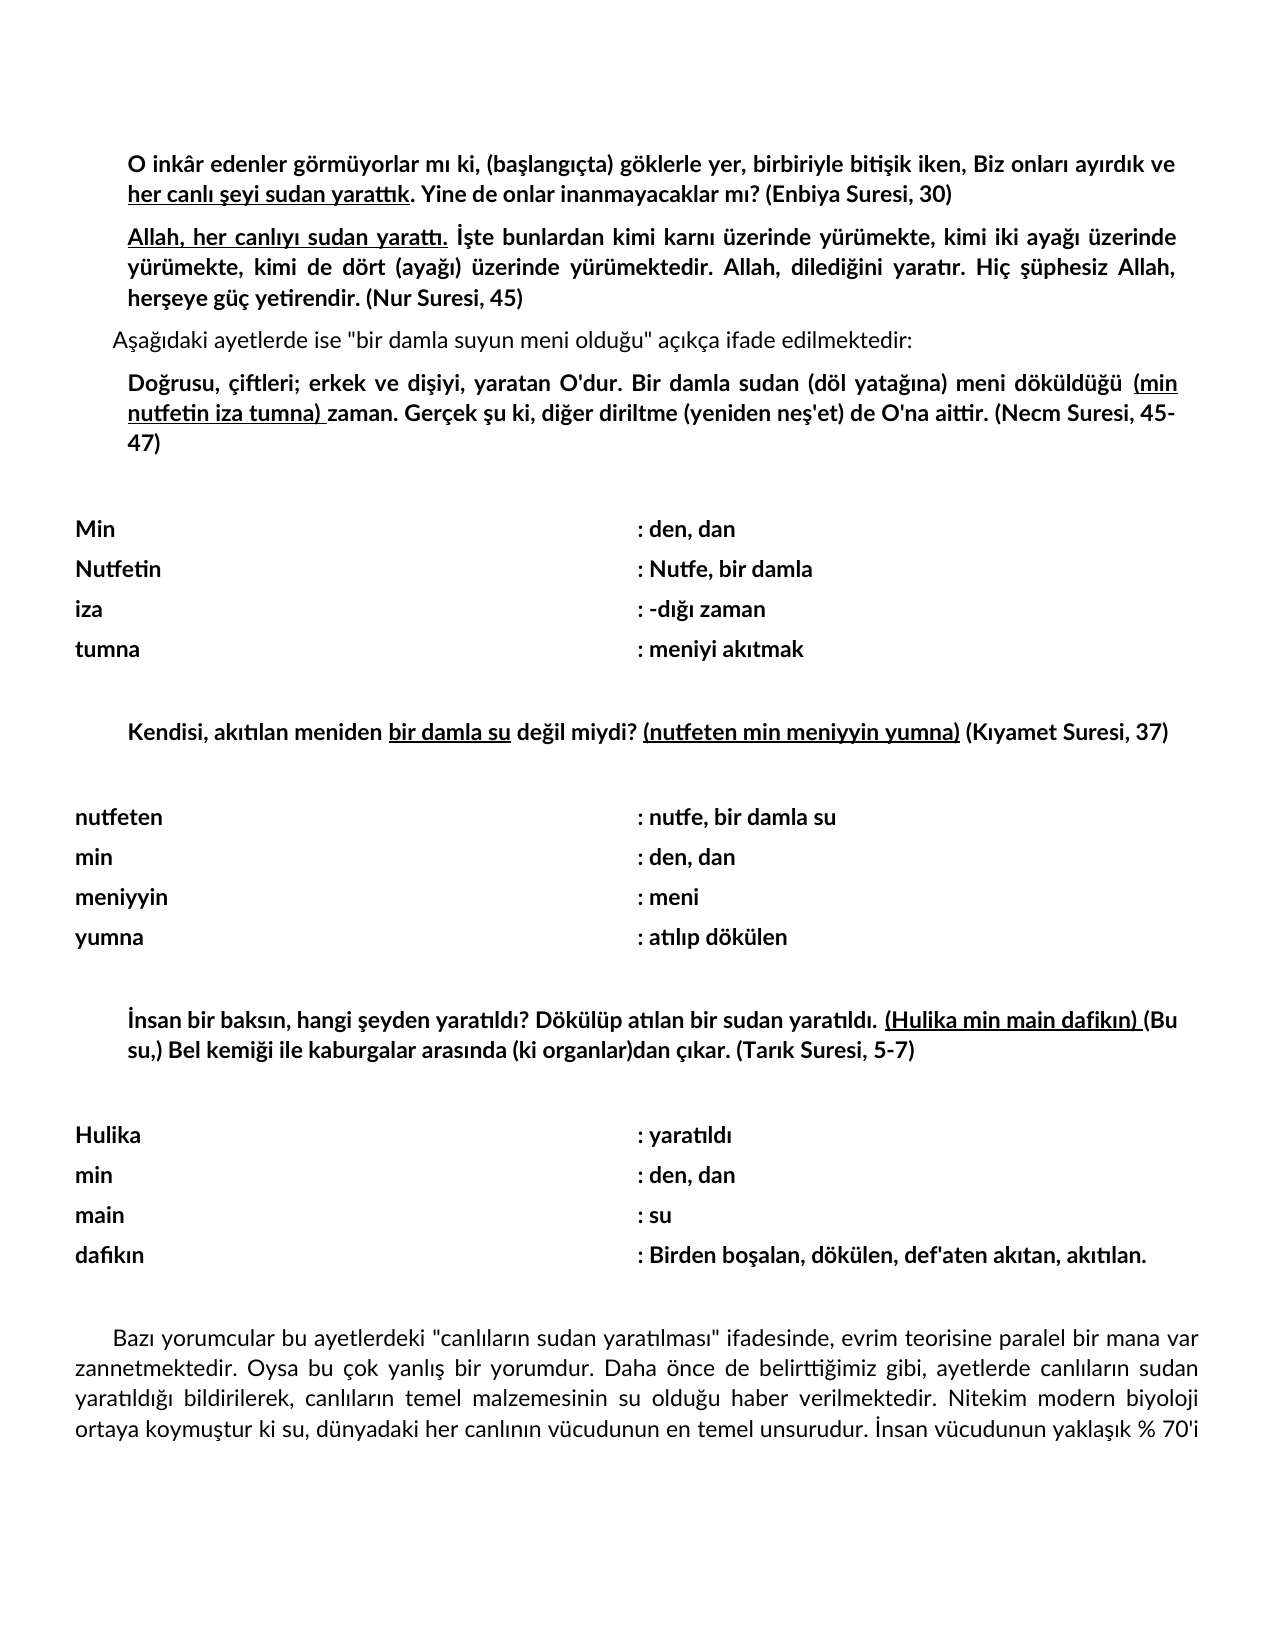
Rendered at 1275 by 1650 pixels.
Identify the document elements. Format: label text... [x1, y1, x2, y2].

table_cell Nutfetin [75, 555, 637, 594]
table_cell main [75, 1201, 637, 1241]
table_cell : meniyi akıtmak [638, 635, 1200, 674]
text İnsan bir baksın, hangi şeyden yaratıldı? Dökülüp atılan bir sudan yaratıldı. (Hulika min main dafikın) (Bu su,) Bel kemiği ile kaburgalar arasında (ki organlar)dan çıkar. (Tarık Suresi, 5-7) [127, 1005, 1177, 1063]
table_cell tumna [75, 635, 637, 674]
text Allah, her canlıyı sudan yarattı. İşte bunlardan kimi karnı üzerinde yürümekte, kimi iki ayağı üzerinde yürümekte, kimi de dört (ayağı) üzerinde yürümektedir. Allah, dilediğini yaratır. Hiç şüphesiz Allah, herşeye güç yetirendir. (Nur Suresi, 45) [127, 223, 1177, 311]
table_cell yumna [75, 923, 637, 963]
table_cell : Birden boşalan, dökülen, def'aten akıtan, akıtılan. [638, 1241, 1200, 1281]
table_cell : meni [638, 883, 1200, 923]
table_cell : den, dan [638, 1161, 1200, 1201]
table_cell iza [75, 595, 637, 634]
table_cell : den, dan [638, 843, 1200, 883]
table_header Min [75, 515, 637, 554]
text Kendisi, akıtılan meniden bir damla su değil miydi? (nutfeten min meniyyin yumna) (Kıyamet Suresi, 37) [127, 717, 1177, 745]
text O inkâr edenler görmüyorlar mı ki, (başlangıçta) göklerle yer, birbiriyle bitişik iken, Biz onları ayırdık ve her canlı şeyi sudan yarattık. Yine de onlar inanmayacaklar mı? (Enbiya Suresi, 30) [127, 150, 1177, 208]
table_cell : su [638, 1201, 1200, 1241]
text Bazı yorumcular bu ayetlerdeki "canlıların sudan yaratılması" ifadesinde, evrim teorisine paralel bir mana var zannetmektedir. Oysa bu çok yanlış bir yorumdur. Daha önce de belirttiğimiz gibi, ayetlerde canlıların sudan yaratıldığı bildirilerek, canlıların temel malzemesinin su olduğu haber verilmektedir. Nitekim modern biyoloji ortaya koymuştur ki su, dünyadaki her canlının vücudunun en temel unsurudur. İnsan vücudunun yaklaşık % 70'i [75, 1324, 1200, 1442]
table_header : nutfe, bir damla su [638, 803, 1200, 843]
table_cell meniyyin [75, 883, 637, 923]
table_cell : atılıp dökülen [638, 923, 1200, 963]
table_header : den, dan [638, 515, 1200, 554]
table_cell : Nutfe, bir damla [638, 555, 1200, 594]
table_cell min [75, 843, 637, 883]
text Aşağıdaki ayetlerde ise "bir damla suyun meni olduğu" açıkça ifade edilmektedir: [75, 326, 1200, 353]
table_header Hulika [75, 1121, 637, 1161]
table_header nutfeten [75, 803, 637, 843]
table_cell : -dığı zaman [638, 595, 1200, 634]
table_header : yaratıldı [638, 1121, 1200, 1161]
table_cell dafikın [75, 1241, 637, 1281]
table_cell min [75, 1161, 637, 1201]
text Doğrusu, çiftleri; erkek ve dişiyi, yaratan O'dur. Bir damla sudan (döl yatağına) meni döküldüğü (min nutfetin iza tumna) zaman. Gerçek şu ki, diğer diriltme (yeniden neş'et) de O'na aittir. (Necm Suresi, 45-47) [127, 369, 1177, 457]
